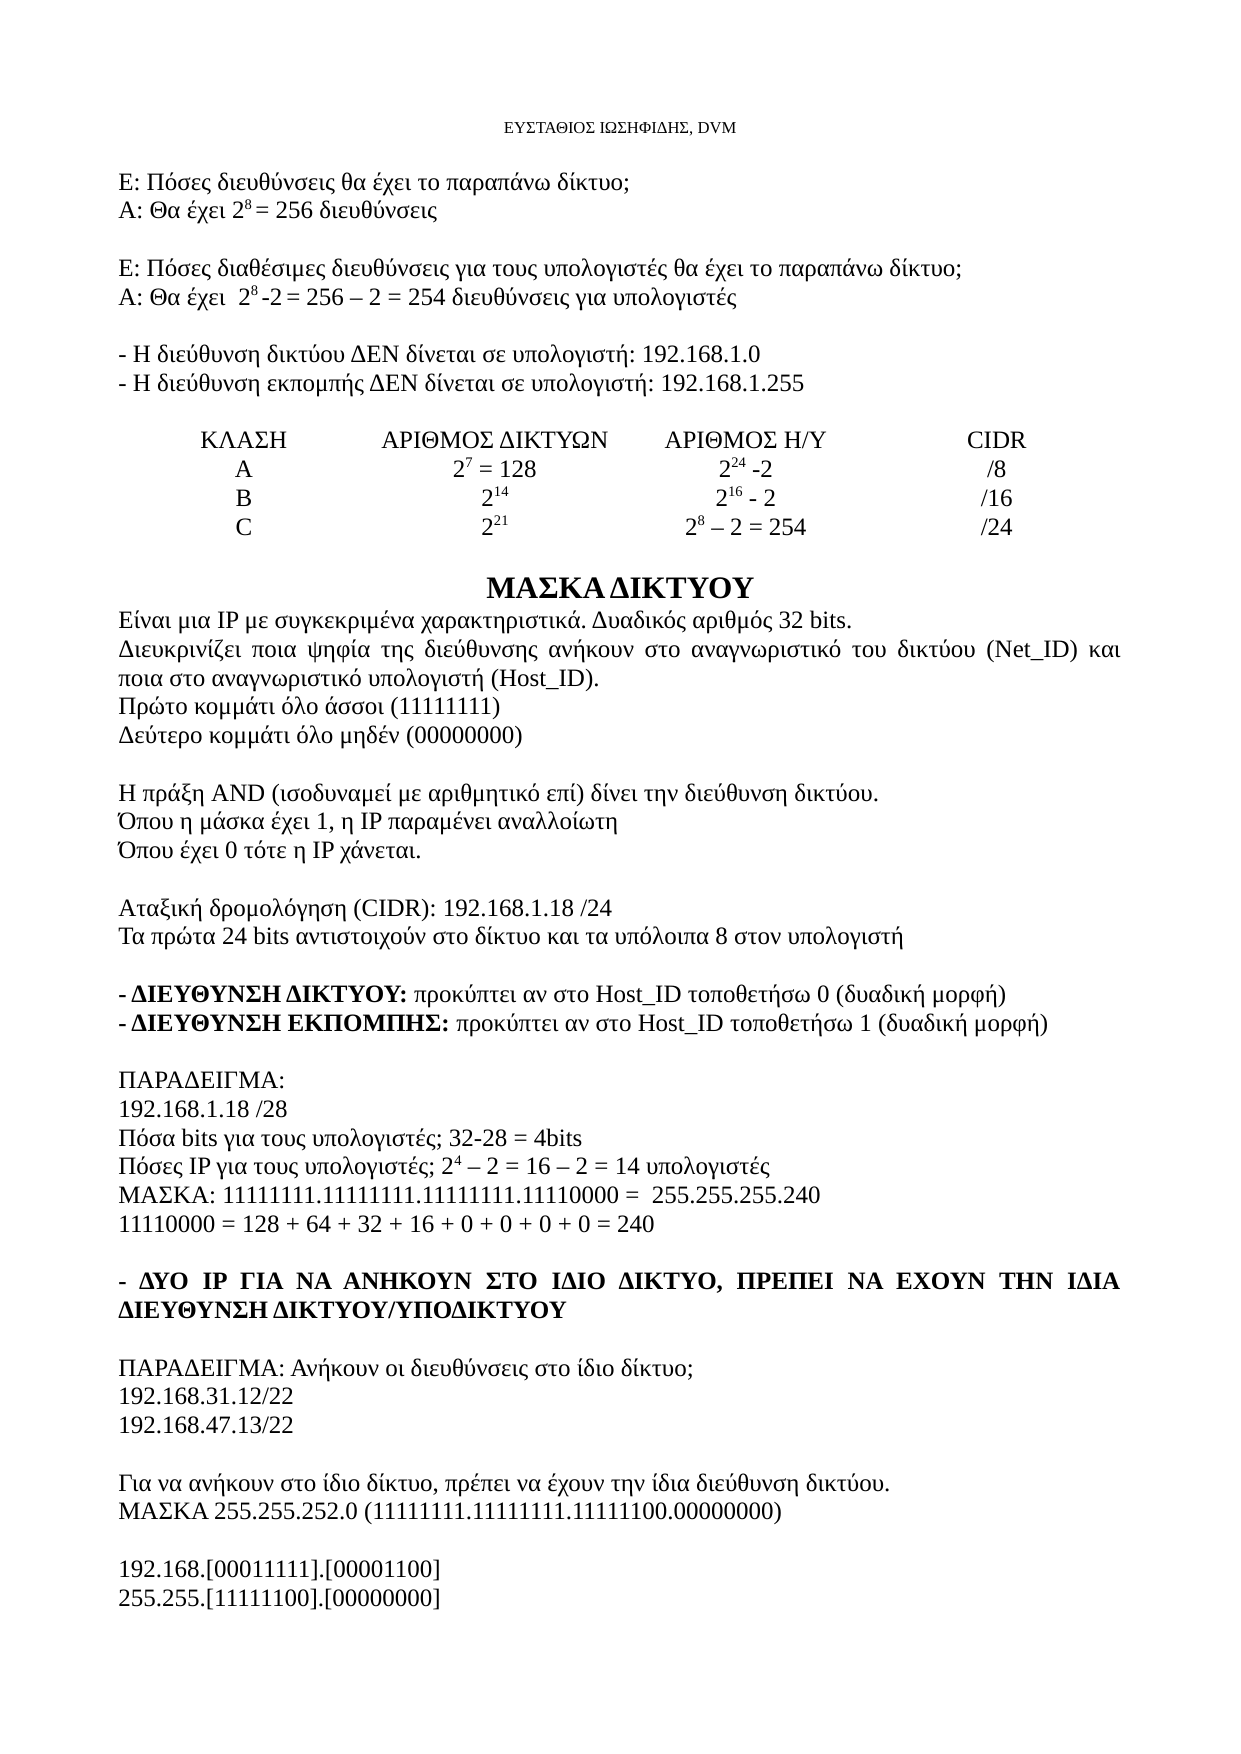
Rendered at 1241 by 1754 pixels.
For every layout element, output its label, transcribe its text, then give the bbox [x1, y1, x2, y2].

text ΜΑΣΚΑ ΔΙΚΤΥΟΥ [118, 569, 1122, 605]
table_header ΚΛΑΣΗ [118, 426, 369, 454]
text Πρώτο κομμάτι όλο άσσοι (11111111) [118, 691, 1122, 720]
table_cell 214 [369, 483, 620, 512]
table_cell 221 [369, 512, 620, 541]
text Ε: Πόσες διευθύνσεις θα έχει το παραπάνω δίκτυο; [118, 167, 1122, 196]
text Πόσα bits για τους υπολογιστές; 32-28 = 4bits [118, 1123, 1122, 1151]
text 192.168.1.18 /28 [118, 1094, 1122, 1123]
text Όπου έχει 0 τότε η IP χάνεται. [118, 835, 1122, 864]
text Α: Θα έχει 28 = 256 διευθύνσεις [118, 196, 1122, 224]
text - ΔΥΟ IP ΓΙΑ ΝΑ ΑΝΗΚΟΥΝ ΣΤΟ ΙΔΙΟ ΔΙΚΤΥΟ, ΠΡΕΠΕΙ ΝΑ ΕΧΟΥΝ ΤΗΝ ΙΔΙΑ ΔΙΕΥΘΥΝΣΗ ΔΙΚΤΥΟΥ/ΥΠΟΔΙΚΤΥΟΥ [118, 1266, 1122, 1324]
text Τα πρώτα 24 bits αντιστοιχούν στο δίκτυο και τα υπόλοιπα 8 στον υπολογιστή [118, 921, 1122, 950]
table_header ΑΡΙΘΜΟΣ Η/Υ [620, 426, 871, 454]
text Ε: Πόσες διαθέσιμες διευθύνσεις για τους υπολογιστές θα έχει το παραπάνω δίκτυο; [118, 253, 1122, 282]
text Είναι μια IP με συγκεκριμένα χαρακτηριστικά. Δυαδικός αριθμός 32 bits. [118, 605, 1122, 634]
table_cell 224 -2 [620, 454, 871, 483]
table_cell C [118, 512, 369, 541]
table_cell 216 - 2 [620, 483, 871, 512]
text Αταξική δρομολόγηση (CIDR): 192.168.1.18 /24 [118, 893, 1122, 921]
table_cell 27 = 128 [369, 454, 620, 483]
text - Η διεύθυνση εκπομπής ΔΕΝ δίνεται σε υπολογιστή: 192.168.1.255 [118, 368, 1122, 397]
table_header CIDR [871, 426, 1122, 454]
text ΠΑΡΑΔΕΙΓΜΑ: [118, 1065, 1122, 1094]
text Όπου η μάσκα έχει 1, η IP παραμένει αναλλοίωτη [118, 806, 1122, 835]
text 192.168.31.12/22 [118, 1381, 1122, 1410]
text 255.255.[11111100].[00000000] [118, 1583, 1122, 1611]
text Πόσες IP για τους υπολογιστές; 24 – 2 = 16 – 2 = 14 υπολογιστές [118, 1151, 1122, 1180]
table_cell /16 [871, 483, 1122, 512]
text ΠΑΡΑΔΕΙΓΜΑ: Ανήκουν οι διευθύνσεις στο ίδιο δίκτυο; [118, 1353, 1122, 1381]
text 192.168.[00011111].[00001100] [118, 1554, 1122, 1583]
text Η πράξη AND (ισοδυναμεί με αριθμητικό επί) δίνει την διεύθυνση δικτύου. [118, 778, 1122, 806]
table_cell /24 [871, 512, 1122, 541]
text 11110000 = 128 + 64 + 32 + 16 + 0 + 0 + 0 + 0 = 240 [118, 1209, 1122, 1238]
text - ΔΙΕΥΘΥΝΣΗ ΕΚΠΟΜΠΗΣ: προκύπτει αν στο Host_ID τοποθετήσω 1 (δυαδική μορφή) [118, 1008, 1122, 1036]
text Α: Θα έχει 28 -2 = 256 – 2 = 254 διευθύνσεις για υπολογιστές [118, 282, 1122, 311]
table_cell /8 [871, 454, 1122, 483]
text Για να ανήκουν στο ίδιο δίκτυο, πρέπει να έχουν την ίδια διεύθυνση δικτύου. [118, 1468, 1122, 1496]
text 192.168.47.13/22 [118, 1410, 1122, 1439]
table_cell Α [118, 454, 369, 483]
table_cell 28 – 2 = 254 [620, 512, 871, 541]
text Διευκρινίζει ποια ψηφία της διεύθυνσης ανήκουν στο αναγνωριστικό του δικτύου (Net_ID) και ποια στο αναγνωριστικό υπολογιστή (Host_ID). [118, 634, 1122, 691]
text - ΔΙΕΥΘΥΝΣΗ ΔΙΚΤΥΟΥ: προκύπτει αν στο Host_ID τοποθετήσω 0 (δυαδική μορφή) [118, 979, 1122, 1008]
text ΜΑΣΚΑ: 11111111.11111111.11111111.11110000 = 255.255.255.240 [118, 1180, 1122, 1209]
table_header ΑΡΙΘΜΟΣ ΔΙΚΤΥΩΝ [369, 426, 620, 454]
text ΜΑΣΚΑ 255.255.252.0 (11111111.11111111.11111100.00000000) [118, 1496, 1122, 1525]
table_cell Β [118, 483, 369, 512]
text Δεύτερο κομμάτι όλο μηδέν (00000000) [118, 720, 1122, 749]
text - Η διεύθυνση δικτύου ΔΕΝ δίνεται σε υπολογιστή: 192.168.1.0 [118, 339, 1122, 368]
